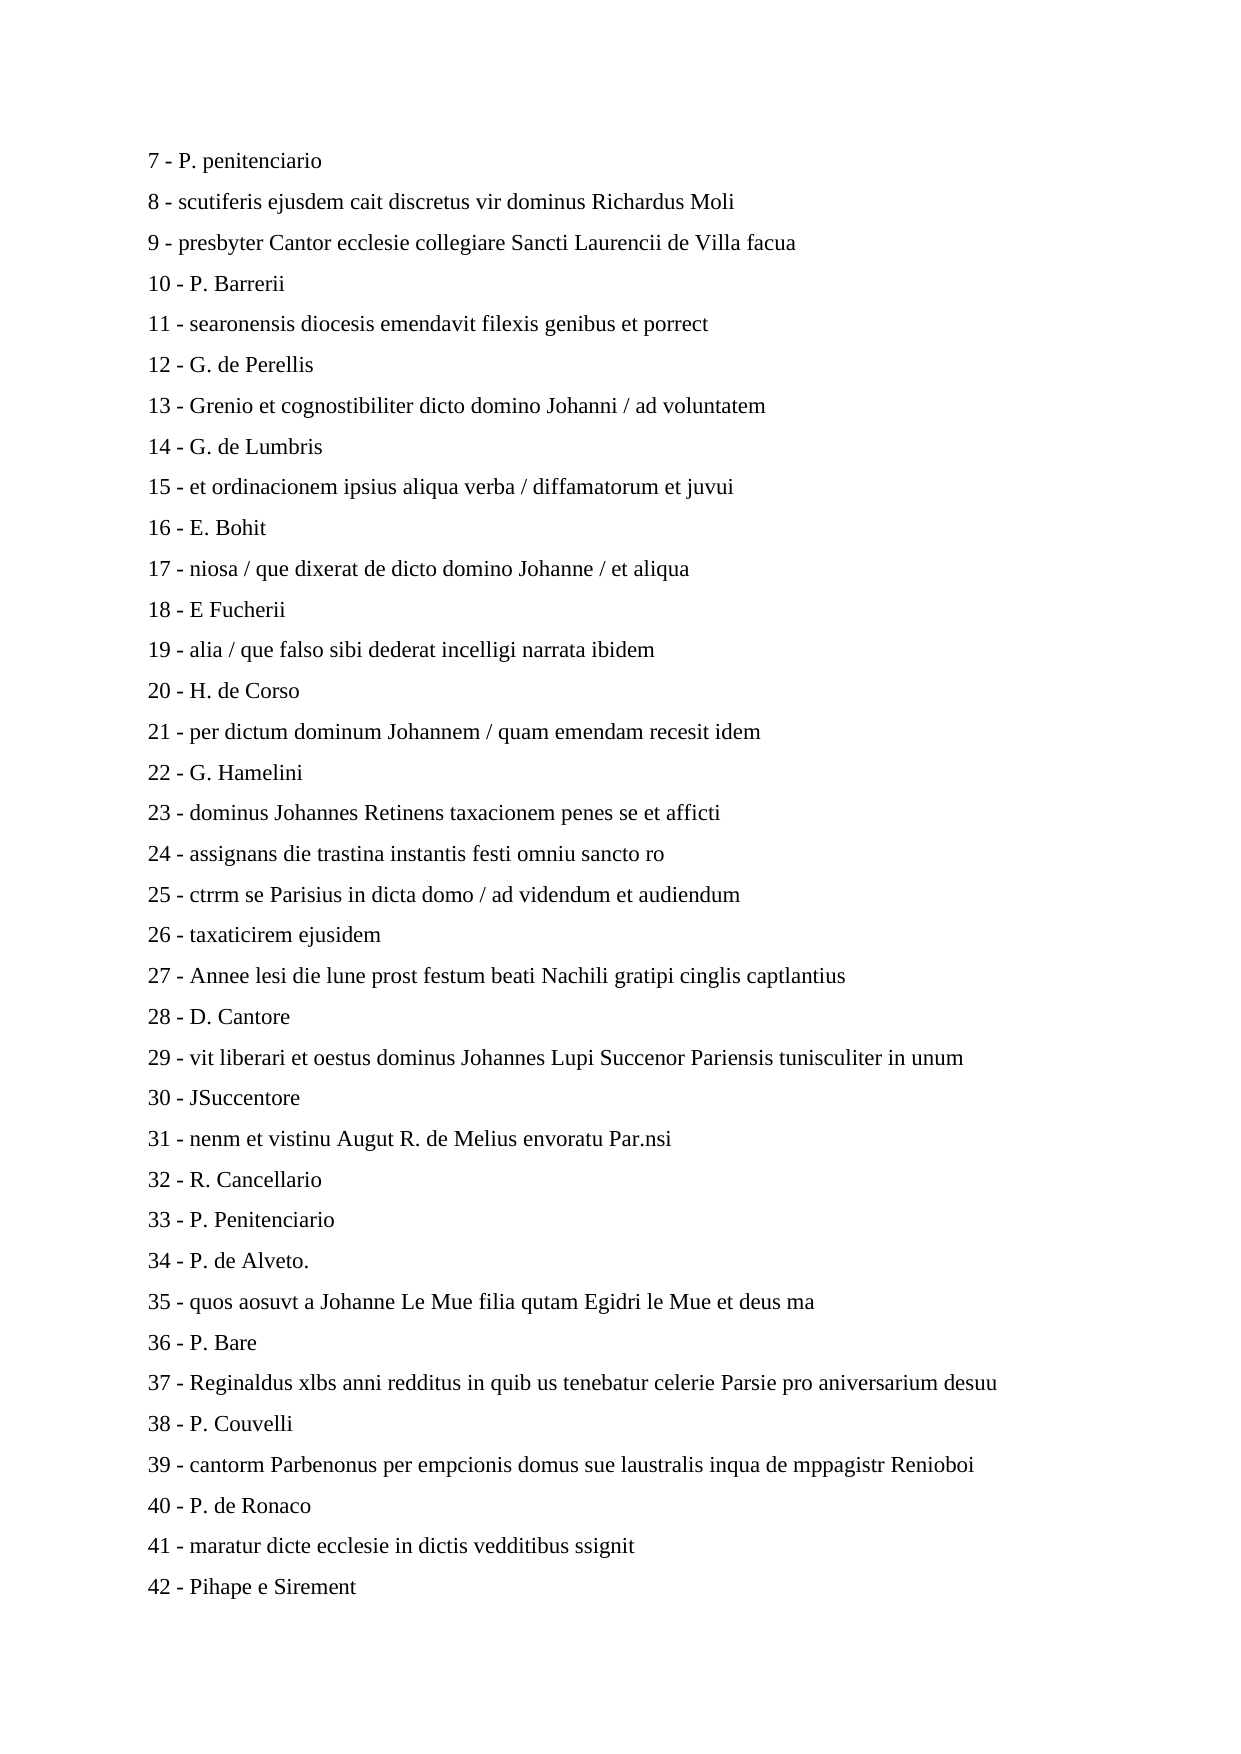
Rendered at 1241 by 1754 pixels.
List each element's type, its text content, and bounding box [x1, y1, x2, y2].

text 13 - Grenio et cognostibiliter dicto domino Johanni / ad voluntatem [148, 392, 1093, 418]
text 28 - D. Cantore [148, 1003, 1093, 1029]
text 36 - P. Bare [148, 1329, 1093, 1355]
text 31 - nenm et vistinu Augut R. de Melius envoratu Par.nsi [148, 1125, 1093, 1151]
text 42 - Pihape e Sirement [148, 1573, 1093, 1599]
text 11 - searonensis diocesis emendavit filexis genibus et porrect [148, 311, 1093, 337]
text 21 - per dictum dominum Johannem / quam emendam recesit idem [148, 718, 1093, 744]
text 40 - P. de Ronaco [148, 1492, 1093, 1518]
text 10 - P. Barrerii [148, 270, 1093, 296]
text 23 - dominus Johannes Retinens taxacionem penes se et afficti [148, 799, 1093, 826]
text 22 - G. Hamelini [148, 758, 1093, 785]
text 32 - R. Cancellario [148, 1166, 1093, 1192]
text 34 - P. de Alveto. [148, 1247, 1093, 1274]
text 25 - ctrrm se Parisius in dicta domo / ad videndum et audiendum [148, 881, 1093, 907]
text 38 - P. Couvelli [148, 1410, 1093, 1437]
text 35 - quos aosuvt a Johanne Le Mue filia qutam Egidri le Mue et deus ma [148, 1288, 1093, 1314]
text 33 - P. Penitenciario [148, 1207, 1093, 1233]
text 37 - Reginaldus xlbs anni redditus in quib us tenebatur celerie Parsie pro aniversarium desuu [148, 1369, 1093, 1396]
text 27 - Annee lesi die lune prost festum beati Nachili gratipi cinglis captlantius [148, 962, 1093, 988]
text 17 - niosa / que dixerat de dicto domino Johanne / et aliqua [148, 555, 1093, 581]
text 29 - vit liberari et oestus dominus Johannes Lupi Succenor Pariensis tunisculiter in unum [148, 1044, 1093, 1070]
text 19 - alia / que falso sibi dederat incelligi narrata ibidem [148, 636, 1093, 663]
text 30 - JSuccentore [148, 1084, 1093, 1111]
text 20 - H. de Corso [148, 677, 1093, 703]
text 41 - maratur dicte ecclesie in dictis vedditibus ssignit [148, 1532, 1093, 1559]
text 8 - scutiferis ejusdem cait discretus vir dominus Richardus Moli [148, 188, 1093, 215]
text 16 - E. Bohit [148, 514, 1093, 541]
text 18 - E Fucherii [148, 596, 1093, 622]
text 12 - G. de Perellis [148, 351, 1093, 378]
text 15 - et ordinacionem ipsius aliqua verba / diffamatorum et juvui [148, 473, 1093, 500]
text 24 - assignans die trastina instantis festi omniu sancto ro [148, 840, 1093, 866]
text 7 - P. penitenciario [148, 148, 1093, 174]
text 14 - G. de Lumbris [148, 433, 1093, 459]
text 26 - taxaticirem ejusidem [148, 921, 1093, 948]
text 39 - cantorm Parbenonus per empcionis domus sue laustralis inqua de mppagistr Renioboi [148, 1451, 1093, 1477]
text 9 - presbyter Cantor ecclesie collegiare Sancti Laurencii de Villa facua [148, 229, 1093, 255]
